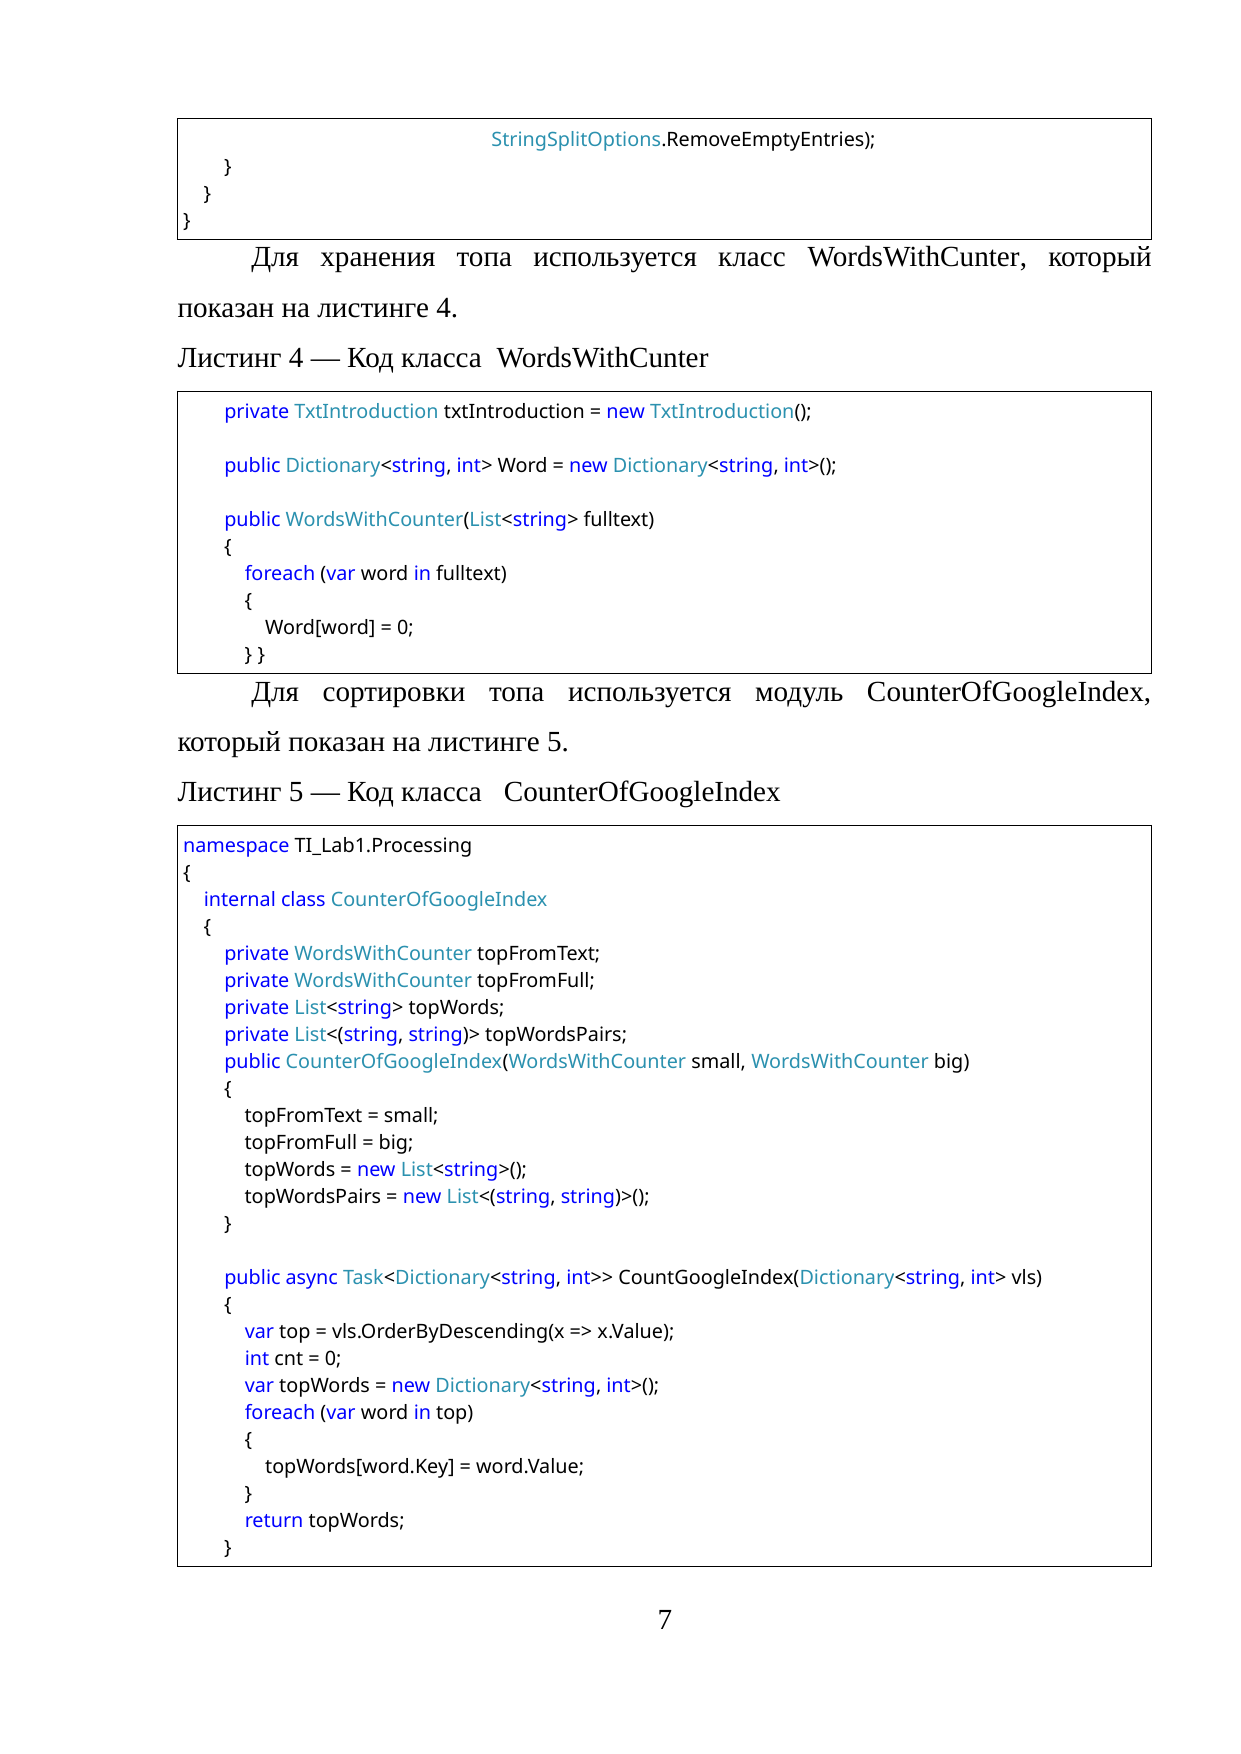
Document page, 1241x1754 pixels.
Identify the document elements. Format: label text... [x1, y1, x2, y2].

table_header StringSplitOptions.RemoveEmptyEntries); } } } [178, 119, 1151, 238]
text Для сортировки топа используется модуль CounterOfGoogleIndex, который показан на листинге 5. [177, 674, 1152, 758]
text Для хранения топа используется класс WordsWithCunter, который показан на листинге 4. [177, 240, 1152, 323]
text Листинг 4 — Код класса WordsWithCunter [177, 340, 1152, 374]
text Листинг 5 — Код класса CounterOfGoogleIndex [177, 774, 1152, 808]
table_header namespace TI_Lab1.Processing { internal class CounterOfGoogleIndex { private WordsWithCounter topFromText; private WordsWithCounter topFromFull; private List<string> topWords; private List<(string, string)> topWordsPairs; public CounterOfGoogleIndex(WordsWithCounter small, WordsWithCounter big) { topFromText = small; topFromFull = big; topWords = new List<string>(); topWordsPairs = new List<(string, string)>(); } public async Task<Dictionary<string, int>> CountGoogleIndex(Dictionary<string, int> vls) { var top = vls.OrderByDescending(x => x.Value); int cnt = 0; var topWords = new Dictionary<string, int>(); foreach (var word in top) { topWords[word.Key] = word.Value; } return topWords; } [178, 826, 1151, 1566]
table_header private TxtIntroduction txtIntroduction = new TxtIntroduction(); public Dictionary<string, int> Word = new Dictionary<string, int>(); public WordsWithCounter(List<string> fulltext) { foreach (var word in fulltext) { Word[word] = 0; } } [178, 392, 1151, 673]
